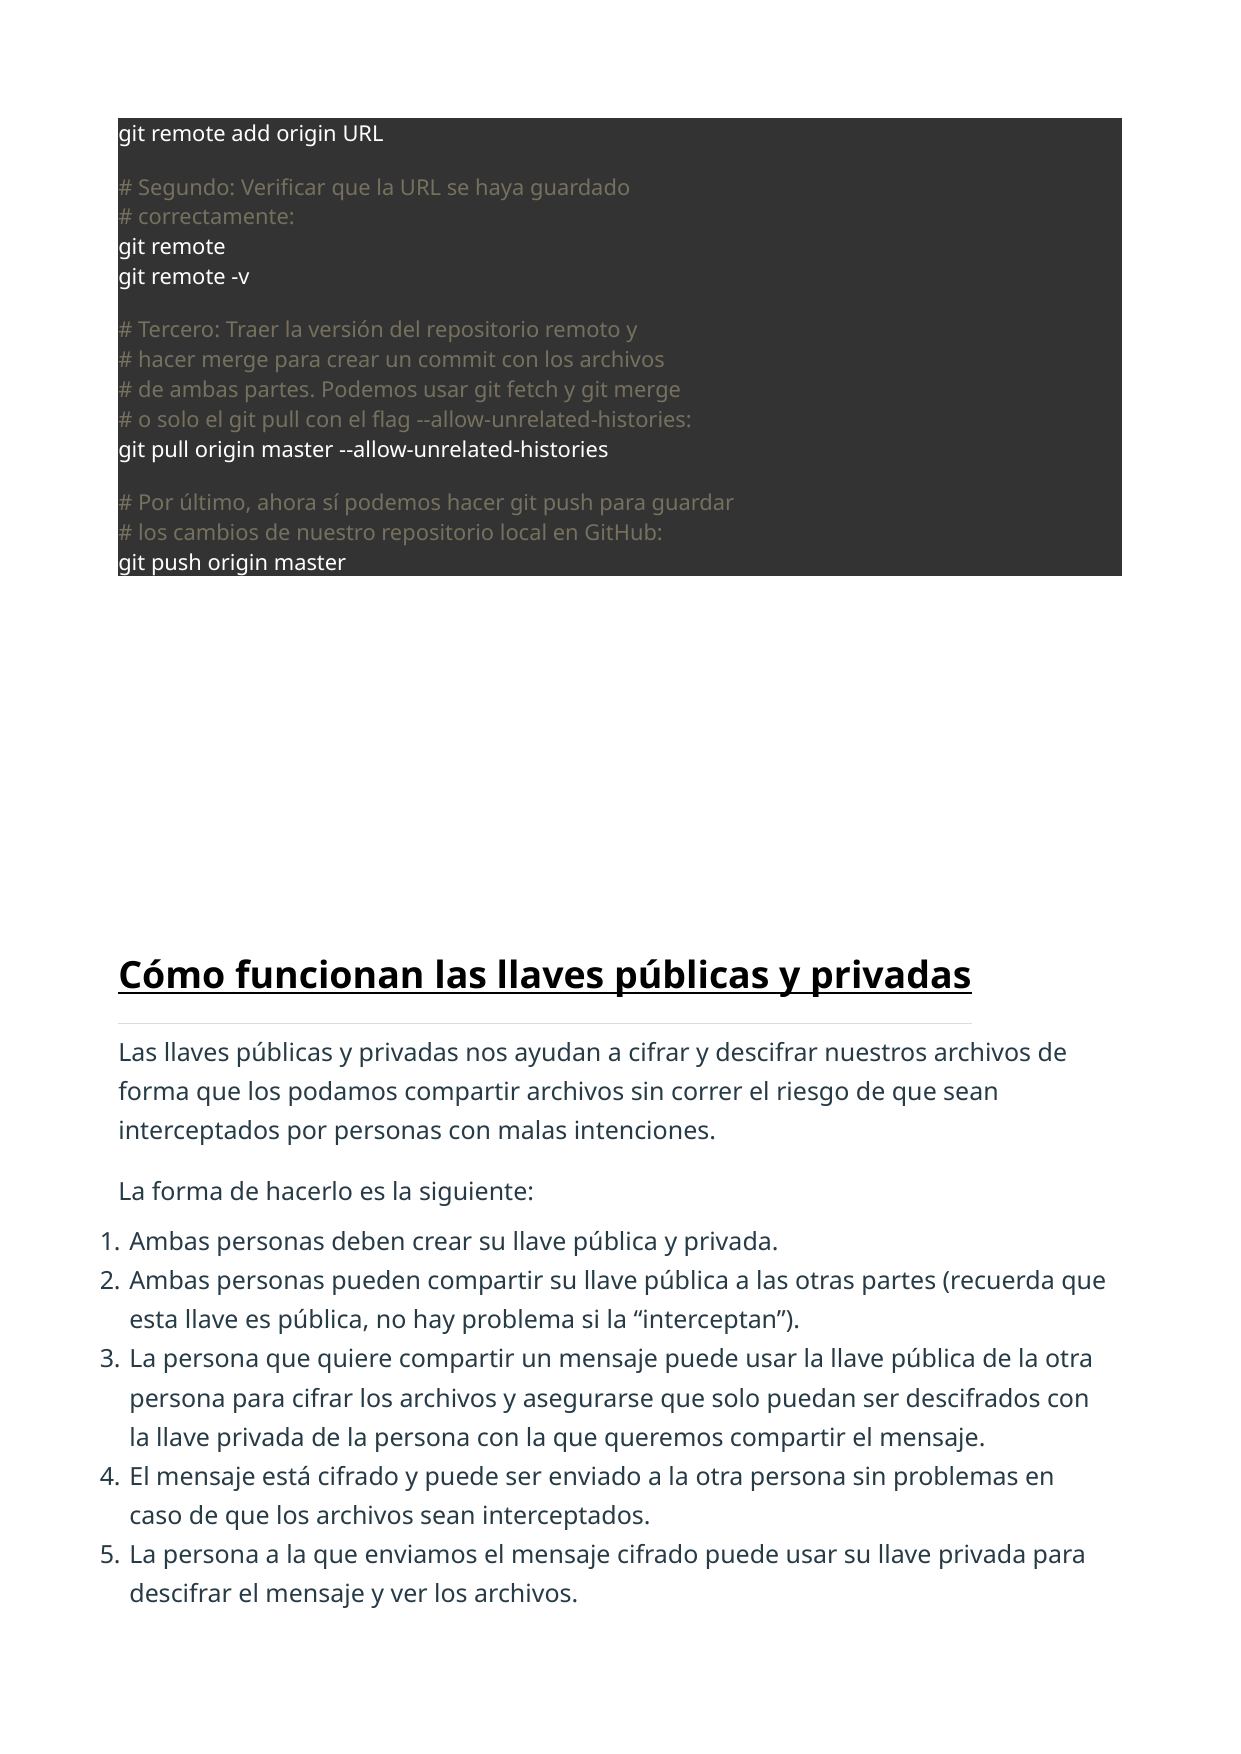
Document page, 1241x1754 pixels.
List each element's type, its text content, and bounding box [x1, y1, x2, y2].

text git remote -v [118, 261, 1122, 291]
text # los cambios de nuestro repositorio local en GitHub: [118, 517, 1122, 547]
list La persona a la que enviamos el mensaje cifrado puede usar su llave privada para descifrar el mensaje y ver los archivos. [118, 1537, 1111, 1610]
list La persona que quiere compartir un mensaje puede usar la llave pública de la otra persona para cifrar los archivos y asegurarse que solo puedan ser descifrados con la llave privada de la persona con la que queremos compartir el mensaje. [118, 1341, 1111, 1453]
text # Por último, ahora sí podemos hacer git push para guardar [118, 487, 1122, 517]
text git push origin master [118, 547, 1122, 576]
text git remote [118, 231, 1122, 261]
text git remote add origin URL [118, 118, 1122, 148]
text Las llaves públicas y privadas nos ayudan a cifrar y descifrar nuestros archivos de forma que los podamos compartir archivos sin correr el riesgo de que sean interceptados por personas con malas intenciones. [118, 1034, 1122, 1147]
text # o solo el git pull con el flag --allow-unrelated-histories: [118, 404, 1122, 433]
list Ambas personas deben crear su llave pública y privada. [118, 1224, 1111, 1258]
list Ambas personas pueden compartir su llave pública a las otras partes (recuerda que esta llave es pública, no hay problema si la “interceptan”). [118, 1263, 1111, 1336]
text La forma de hacerlo es la siguiente: [118, 1173, 1122, 1208]
text # de ambas partes. Podemos usar git fetch y git merge [118, 374, 1122, 404]
text # correctamente: [118, 201, 1122, 231]
list El mensaje está cifrado y puede ser enviado a la otra persona sin problemas en caso de que los archivos sean interceptados. [118, 1459, 1111, 1532]
text git pull origin master --allow-unrelated-histories [118, 433, 1122, 463]
text Cómo funcionan las llaves públicas y privadas [118, 949, 1122, 1023]
text # Tercero: Traer la versión del repositorio remoto y [118, 314, 1122, 344]
text # Segundo: Verificar que la URL se haya guardado [118, 172, 1122, 201]
text # hacer merge para crear un commit con los archivos [118, 344, 1122, 374]
